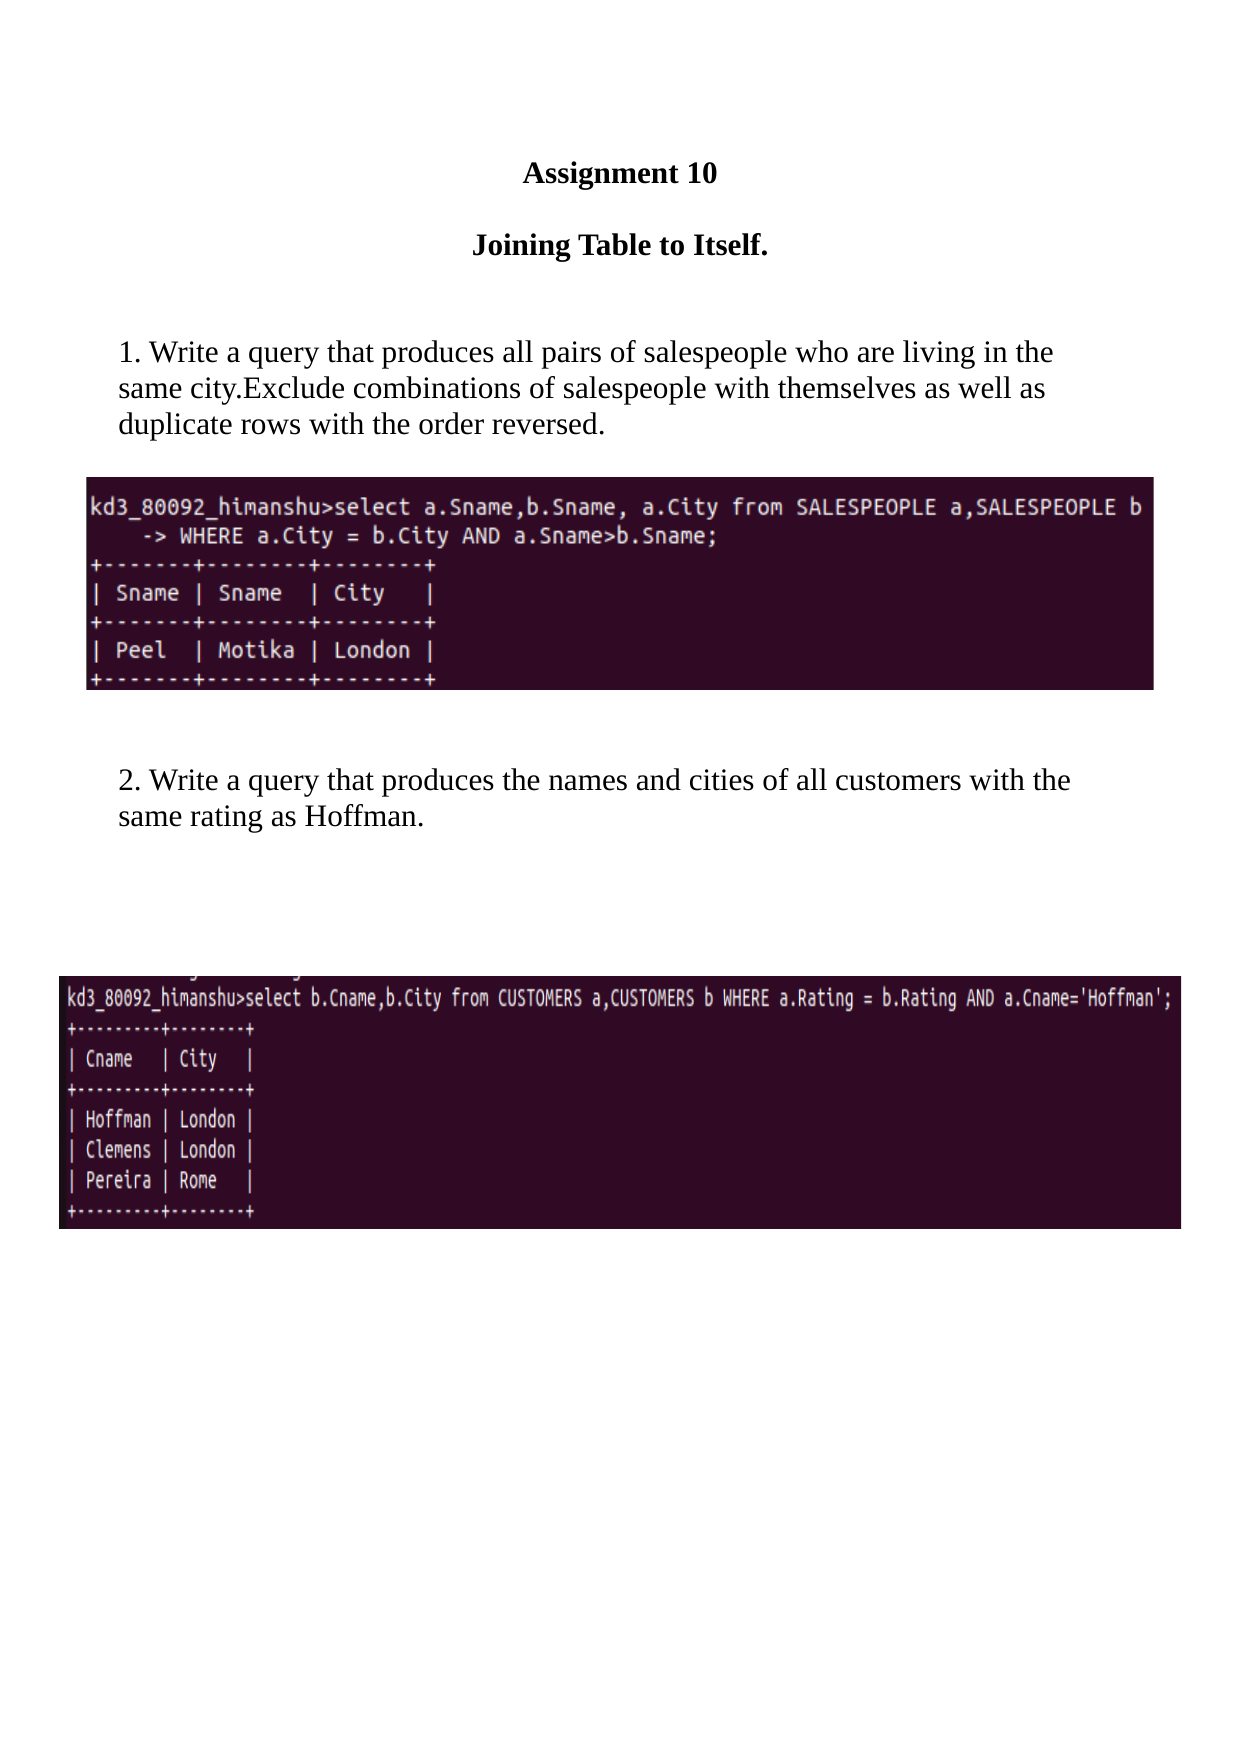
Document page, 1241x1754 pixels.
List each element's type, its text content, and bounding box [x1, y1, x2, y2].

text 1. Write a query that produces all pairs of salespeople who are living in the same city.Exclude combinations of salespeople with themselves as well as duplicate rows with the order reversed. [118, 334, 1122, 442]
text 2. Write a query that produces the names and cities of all customers with the same rating as Hoffman. [118, 761, 1122, 833]
picture [86, 477, 1154, 690]
text Joining Table to Itself. [118, 226, 1122, 262]
text Assignment 10 [118, 154, 1122, 190]
picture [59, 976, 1182, 1229]
